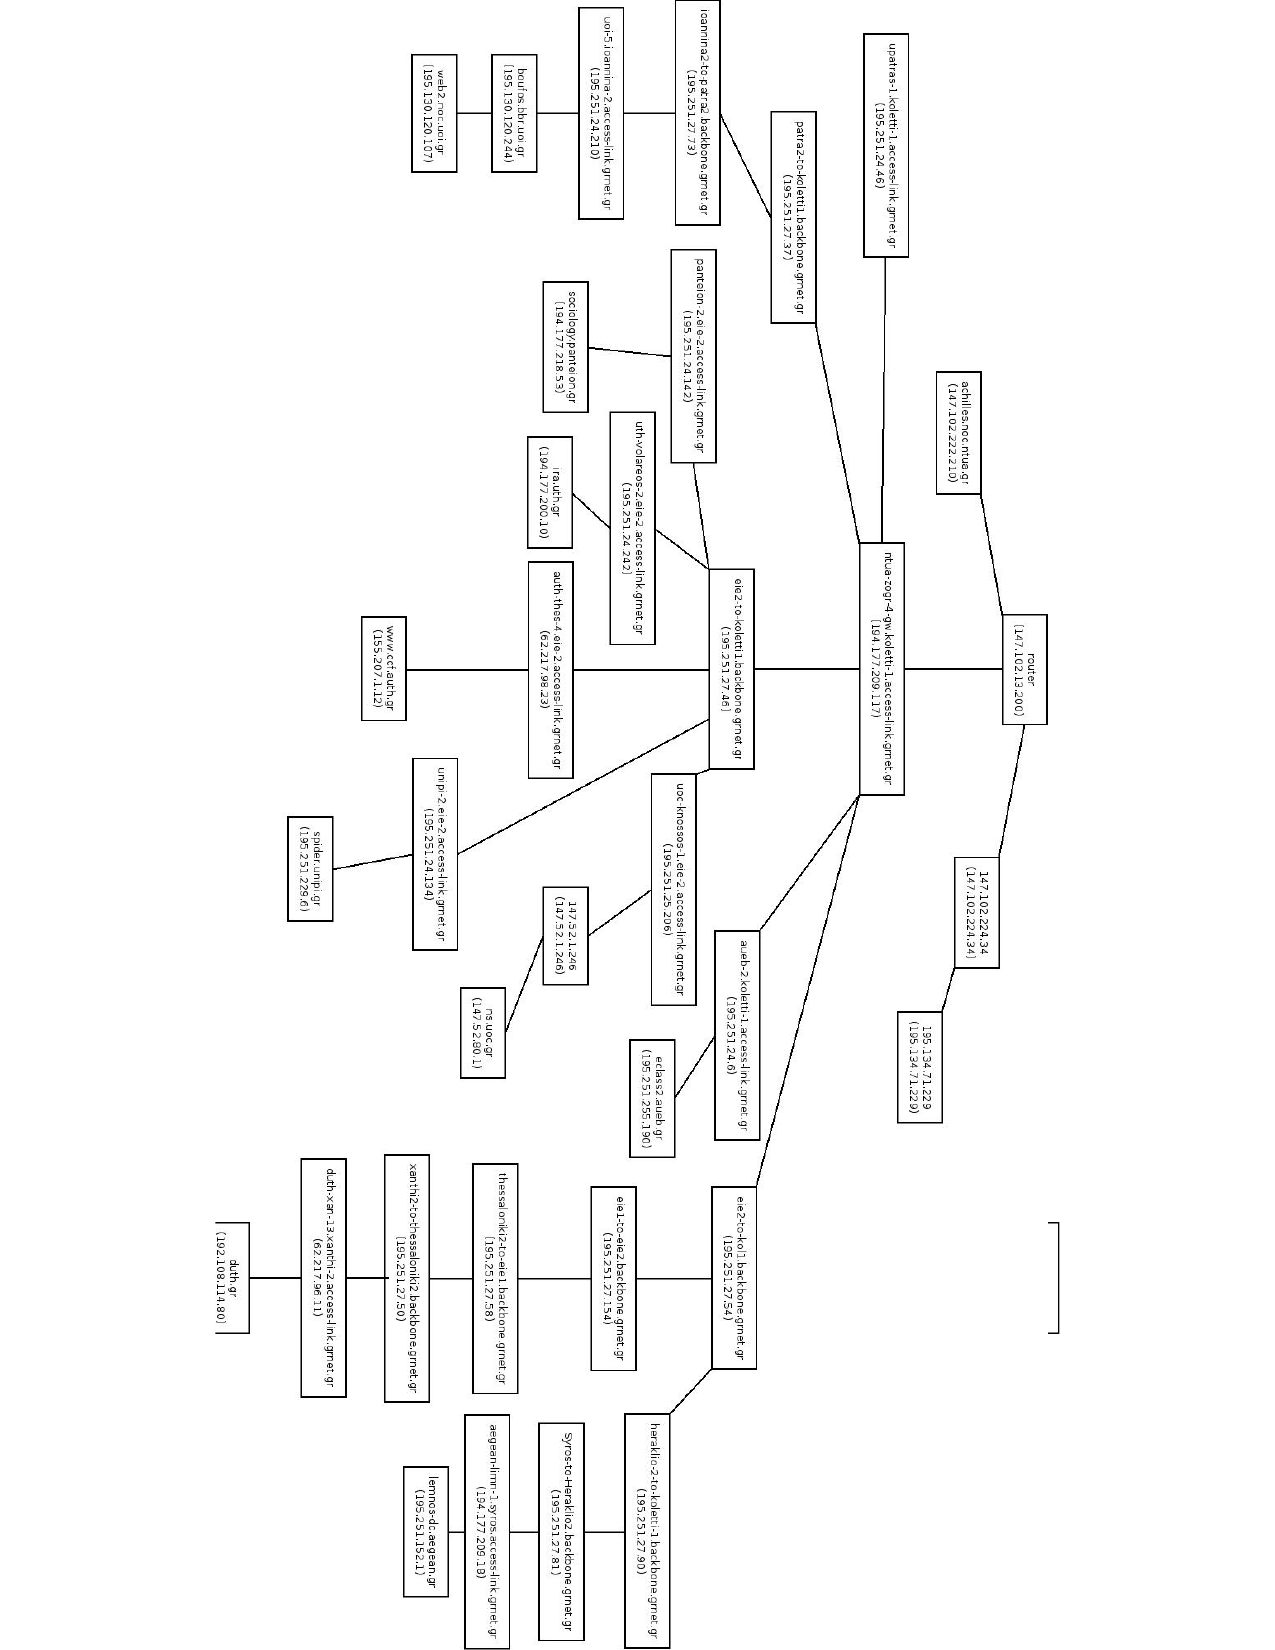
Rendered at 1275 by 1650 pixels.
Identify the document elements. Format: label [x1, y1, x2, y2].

picture [215, 0, 1060, 1650]
